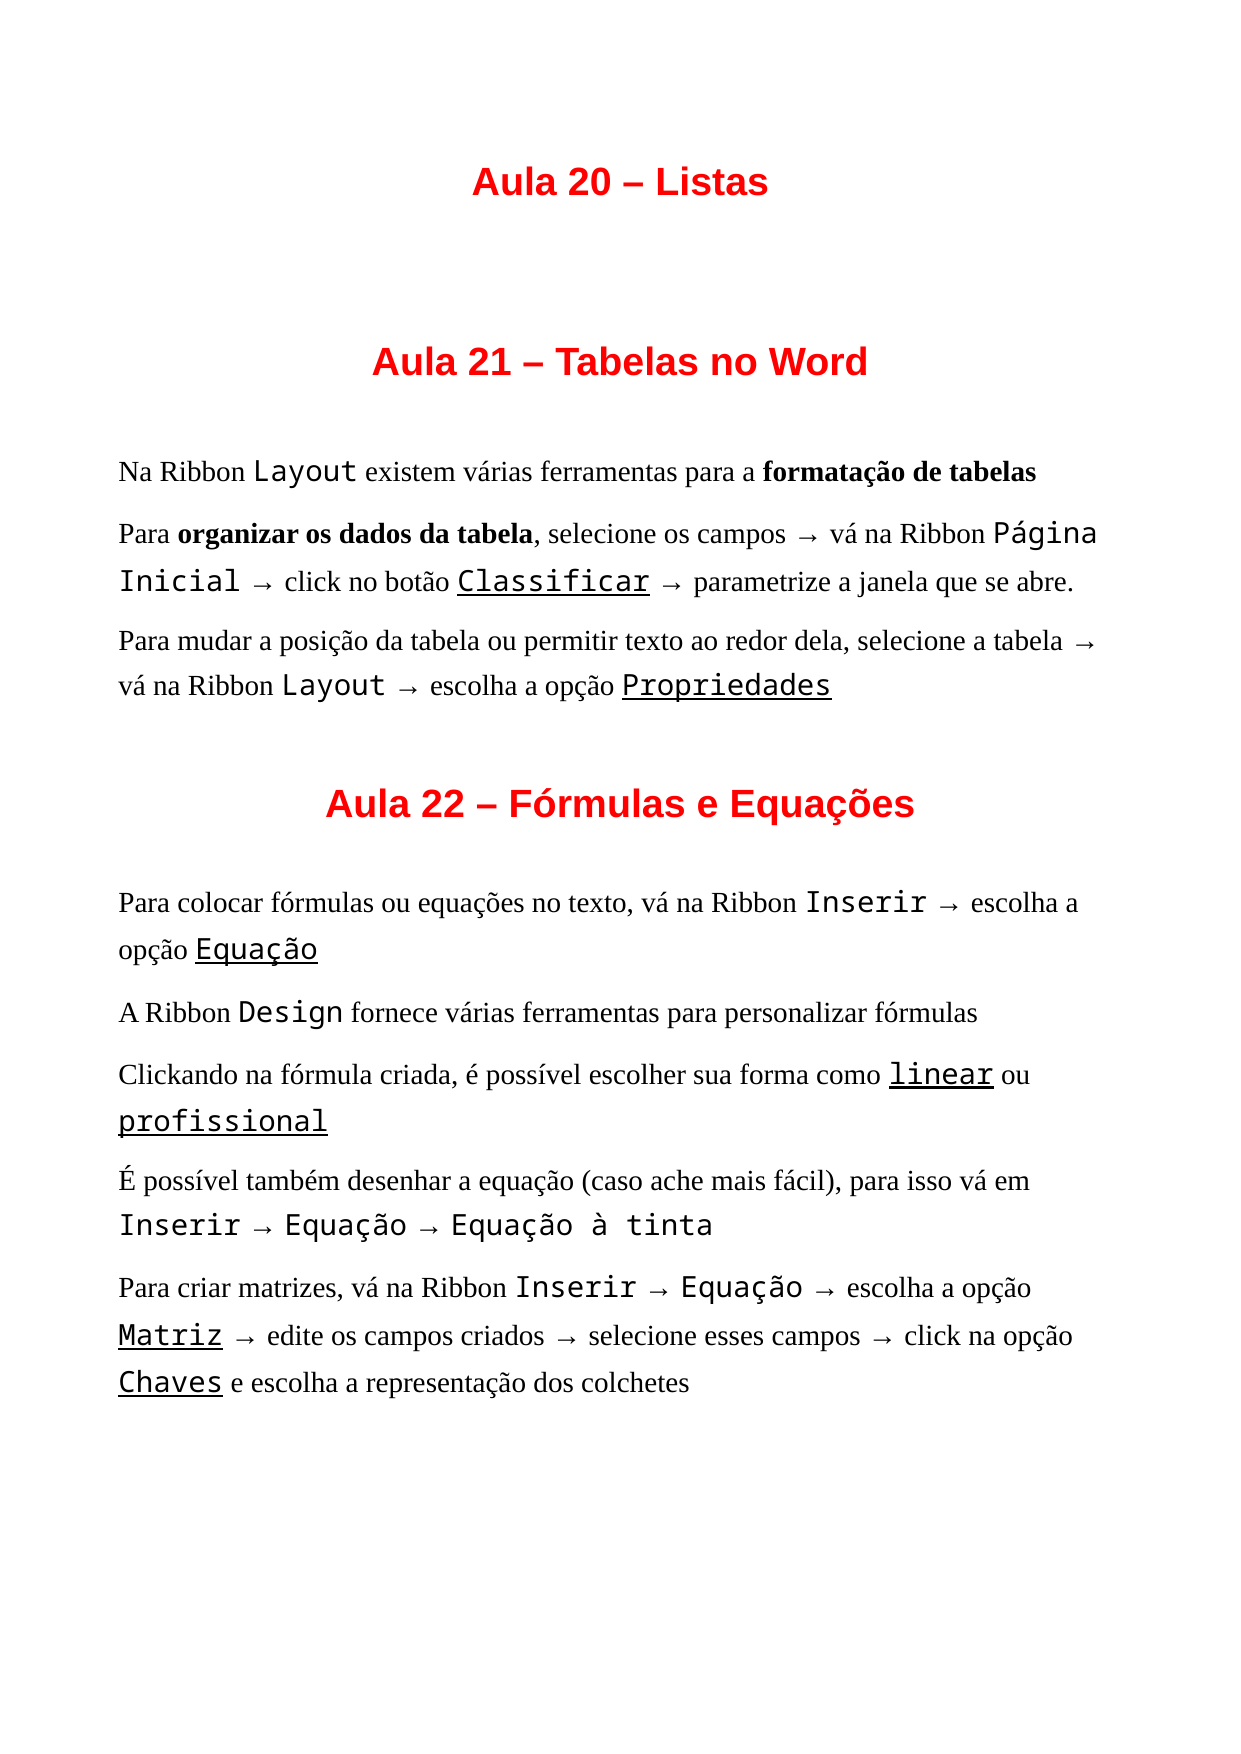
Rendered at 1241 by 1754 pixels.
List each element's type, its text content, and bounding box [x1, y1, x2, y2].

text Clickando na fórmula criada, é possível escolher sua forma como linear ou profissional [118, 1053, 1122, 1140]
text Na Ribbon Layout existem várias ferramentas para a formatação de tabelas [118, 451, 1122, 490]
text A Ribbon Design fornece várias ferramentas para personalizar fórmulas [118, 991, 1122, 1031]
text Para colocar fórmulas ou equações no texto, vá na Ribbon Inserir → escolha a opção Equação [118, 881, 1122, 968]
text Para mudar a posição da tabela ou permitir texto ao redor dela, selecione a tabela → vá na Ribbon Layout → escolha a opção Propriedades [118, 623, 1122, 704]
subtitle Aula 20 – Listas [118, 158, 1122, 203]
subtitle Aula 21 – Tabelas no Word [118, 338, 1122, 383]
text Para criar matrizes, vá na Ribbon Inserir → Equação → escolha a opção Matriz → edite os campos criados → selecione esses campos → click na opção Chaves e escolha a representação dos colchetes [118, 1266, 1122, 1401]
subtitle Aula 22 – Fórmulas e Equações [118, 781, 1122, 826]
text É possível também desenhar a equação (caso ache mais fácil), para isso vá em Inserir → Equação → Equação à tinta [118, 1163, 1122, 1244]
text Para organizar os dados da tabela, selecione os campos → vá na Ribbon Página Inicial → click no botão Classificar → parametrize a janela que se abre. [118, 513, 1122, 600]
